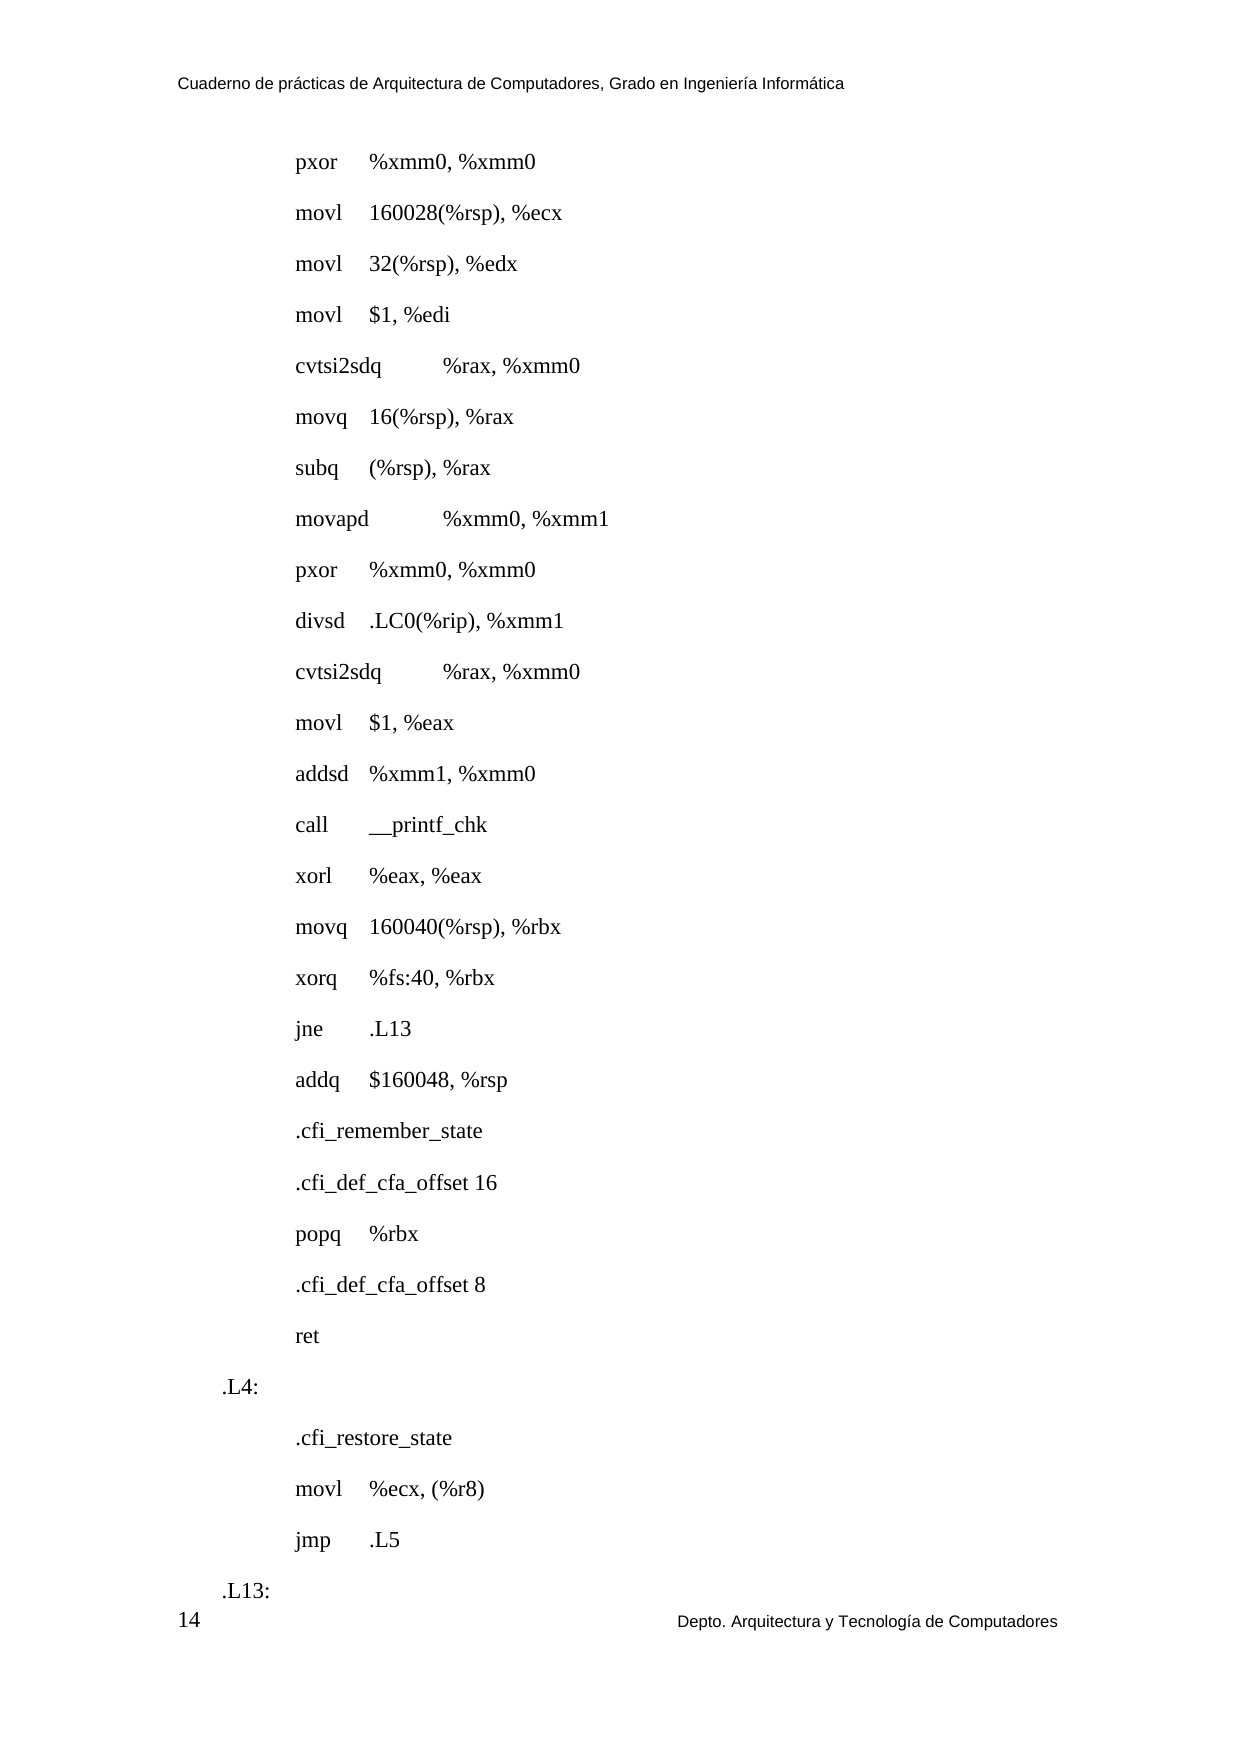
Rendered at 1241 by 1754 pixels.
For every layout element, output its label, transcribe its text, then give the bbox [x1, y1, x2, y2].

list movq 16(%rsp), %rax [221, 403, 1063, 429]
list movl %ecx, (%r8) [221, 1475, 1063, 1501]
list subq (%rsp), %rax [221, 454, 1063, 480]
list movl $1, %edi [221, 301, 1063, 327]
list pxor %xmm0, %xmm0 [221, 556, 1063, 582]
list xorq %fs:40, %rbx [221, 964, 1063, 991]
list cvtsi2sdq %rax, %xmm0 [221, 658, 1063, 684]
list .L4: [221, 1373, 1063, 1399]
list call __printf_chk [221, 811, 1063, 838]
list .cfi_restore_state [221, 1424, 1063, 1450]
list movapd %xmm0, %xmm1 [221, 505, 1063, 531]
list addsd %xmm1, %xmm0 [221, 760, 1063, 787]
list movq 160040(%rsp), %rbx [221, 913, 1063, 940]
list movl $1, %eax [221, 709, 1063, 736]
list xorl %eax, %eax [221, 862, 1063, 889]
list ret [221, 1322, 1063, 1348]
list .cfi_def_cfa_offset 8 [221, 1271, 1063, 1297]
list movl 32(%rsp), %edx [221, 250, 1063, 276]
list divsd .LC0(%rip), %xmm1 [221, 607, 1063, 633]
list addq $160048, %rsp [221, 1066, 1063, 1093]
list cvtsi2sdq %rax, %xmm0 [221, 352, 1063, 378]
list jmp .L5 [221, 1526, 1063, 1552]
list pxor %xmm0, %xmm0 [221, 148, 1063, 174]
list popq %rbx [221, 1219, 1063, 1246]
list jne .L13 [221, 1015, 1063, 1042]
list movl 160028(%rsp), %ecx [221, 199, 1063, 225]
list .cfi_def_cfa_offset 16 [221, 1168, 1063, 1195]
list .cfi_remember_state [221, 1117, 1063, 1144]
list .L13: [221, 1577, 1063, 1603]
